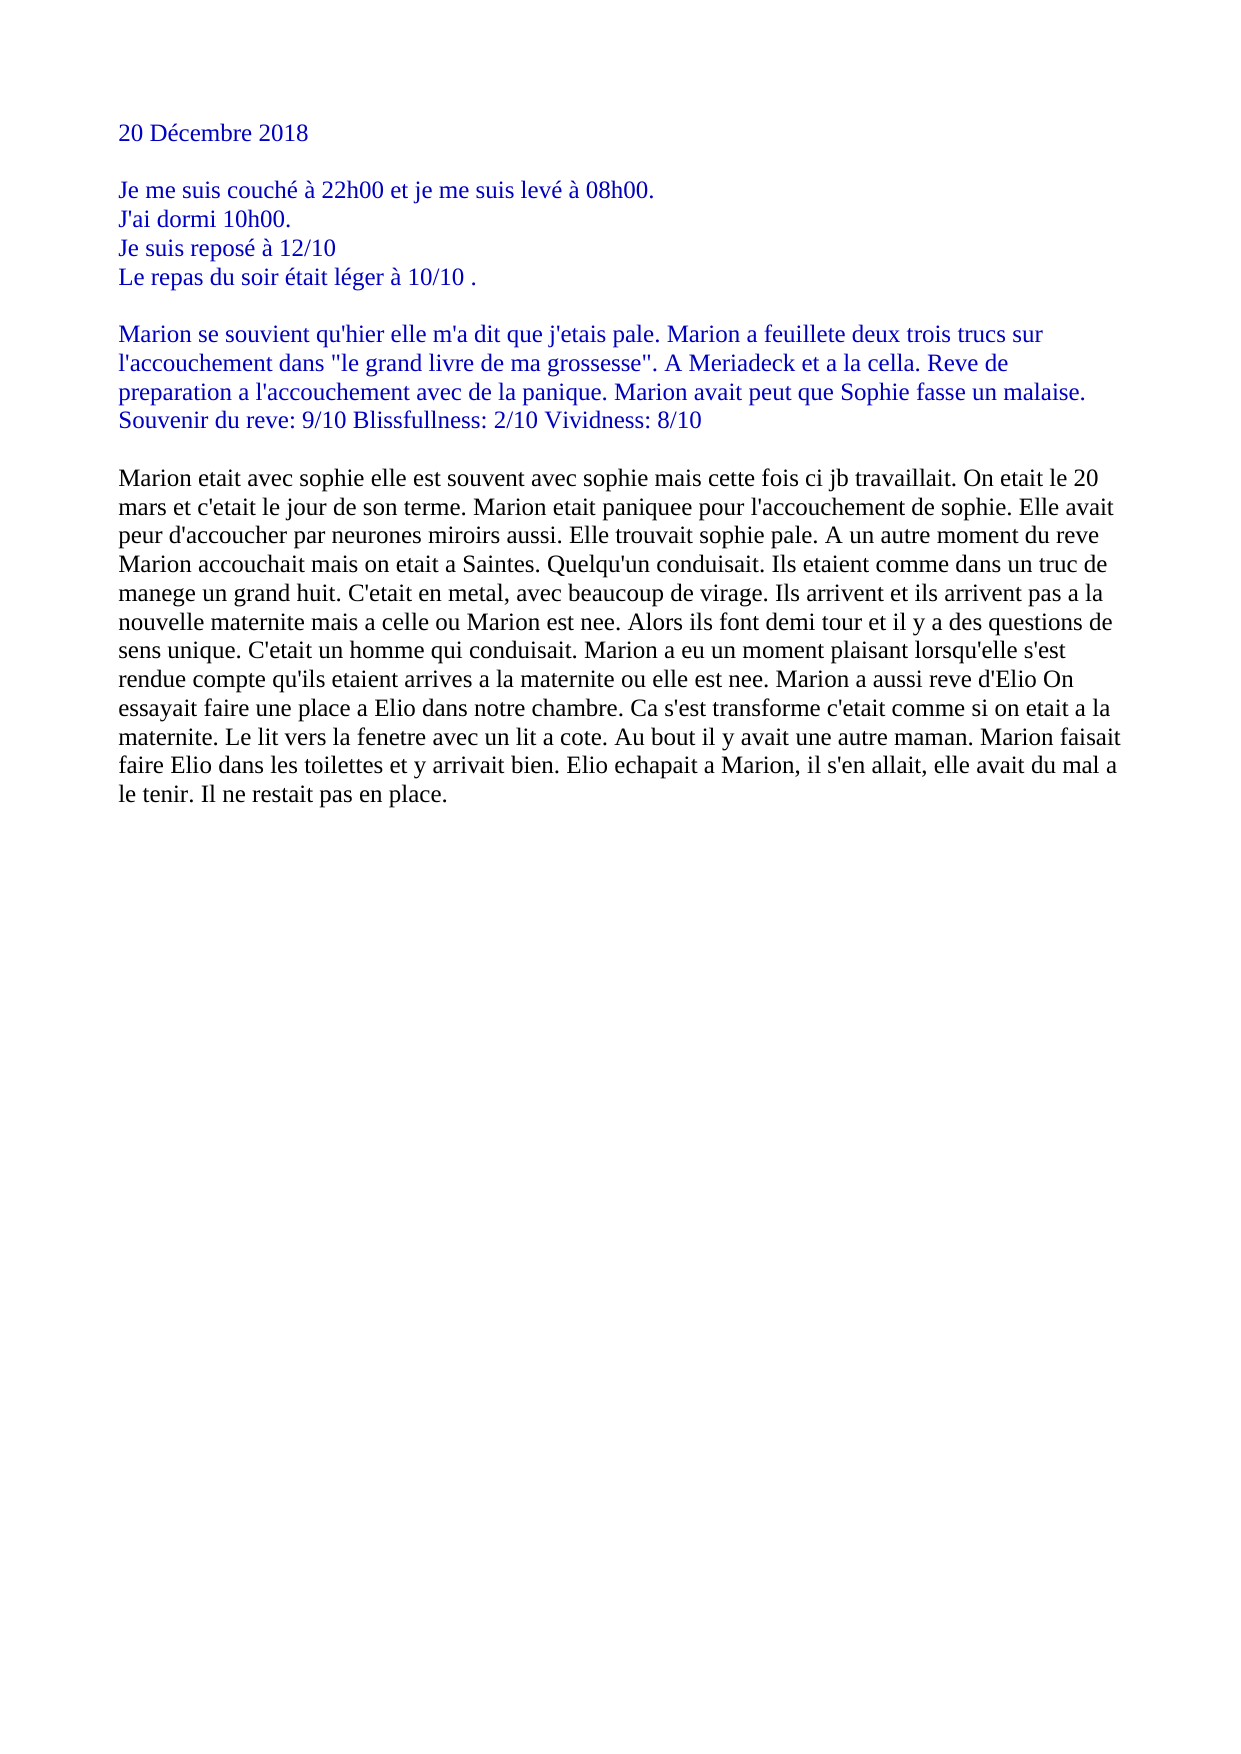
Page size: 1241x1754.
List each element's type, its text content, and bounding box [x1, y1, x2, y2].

subtitle Je me suis couché à 22h00 et je me suis levé à 08h00. [118, 176, 1122, 204]
subtitle J'ai dormi 10h00. [118, 204, 1122, 233]
subtitle Le repas du soir était léger à 10/10 . [118, 262, 1122, 291]
subtitle Je suis reposé à 12/10 [118, 233, 1122, 262]
subtitle 20 Décembre 2018 [118, 118, 1122, 147]
subtitle Marion se souvient qu'hier elle m'a dit que j'etais pale. Marion a feuillete deux trois trucs sur l'accouchement dans "le grand livre de ma grossesse". A Meriadeck et a la cella. Reve de preparation a l'accouchement avec de la panique. Marion avait peut que Sophie fasse un malaise. Souvenir du reve: 9/10 Blissfullness: 2/10 Vividness: 8/10 [118, 319, 1122, 434]
text Marion etait avec sophie elle est souvent avec sophie mais cette fois ci jb travaillait. On etait le 20 mars et c'etait le jour de son terme. Marion etait paniquee pour l'accouchement de sophie. Elle avait peur d'accoucher par neurones miroirs aussi. Elle trouvait sophie pale. A un autre moment du reve Marion accouchait mais on etait a Saintes. Quelqu'un conduisait. Ils etaient comme dans un truc de manege un grand huit. C'etait en metal, avec beaucoup de virage. Ils arrivent et ils arrivent pas a la nouvelle maternite mais a celle ou Marion est nee. Alors ils font demi tour et il y a des questions de sens unique. C'etait un homme qui conduisait. Marion a eu un moment plaisant lorsqu'elle s'est rendue compte qu'ils etaient arrives a la maternite ou elle est nee. Marion a aussi reve d'Elio On essayait faire une place a Elio dans notre chambre. Ca s'est transforme c'etait comme si on etait a la maternite. Le lit vers la fenetre avec un lit a cote. Au bout il y avait une autre maman. Marion faisait faire Elio dans les toilettes et y arrivait bien. Elio echapait a Marion, il s'en allait, elle avait du mal a le tenir. Il ne restait pas en place. [118, 463, 1122, 808]
